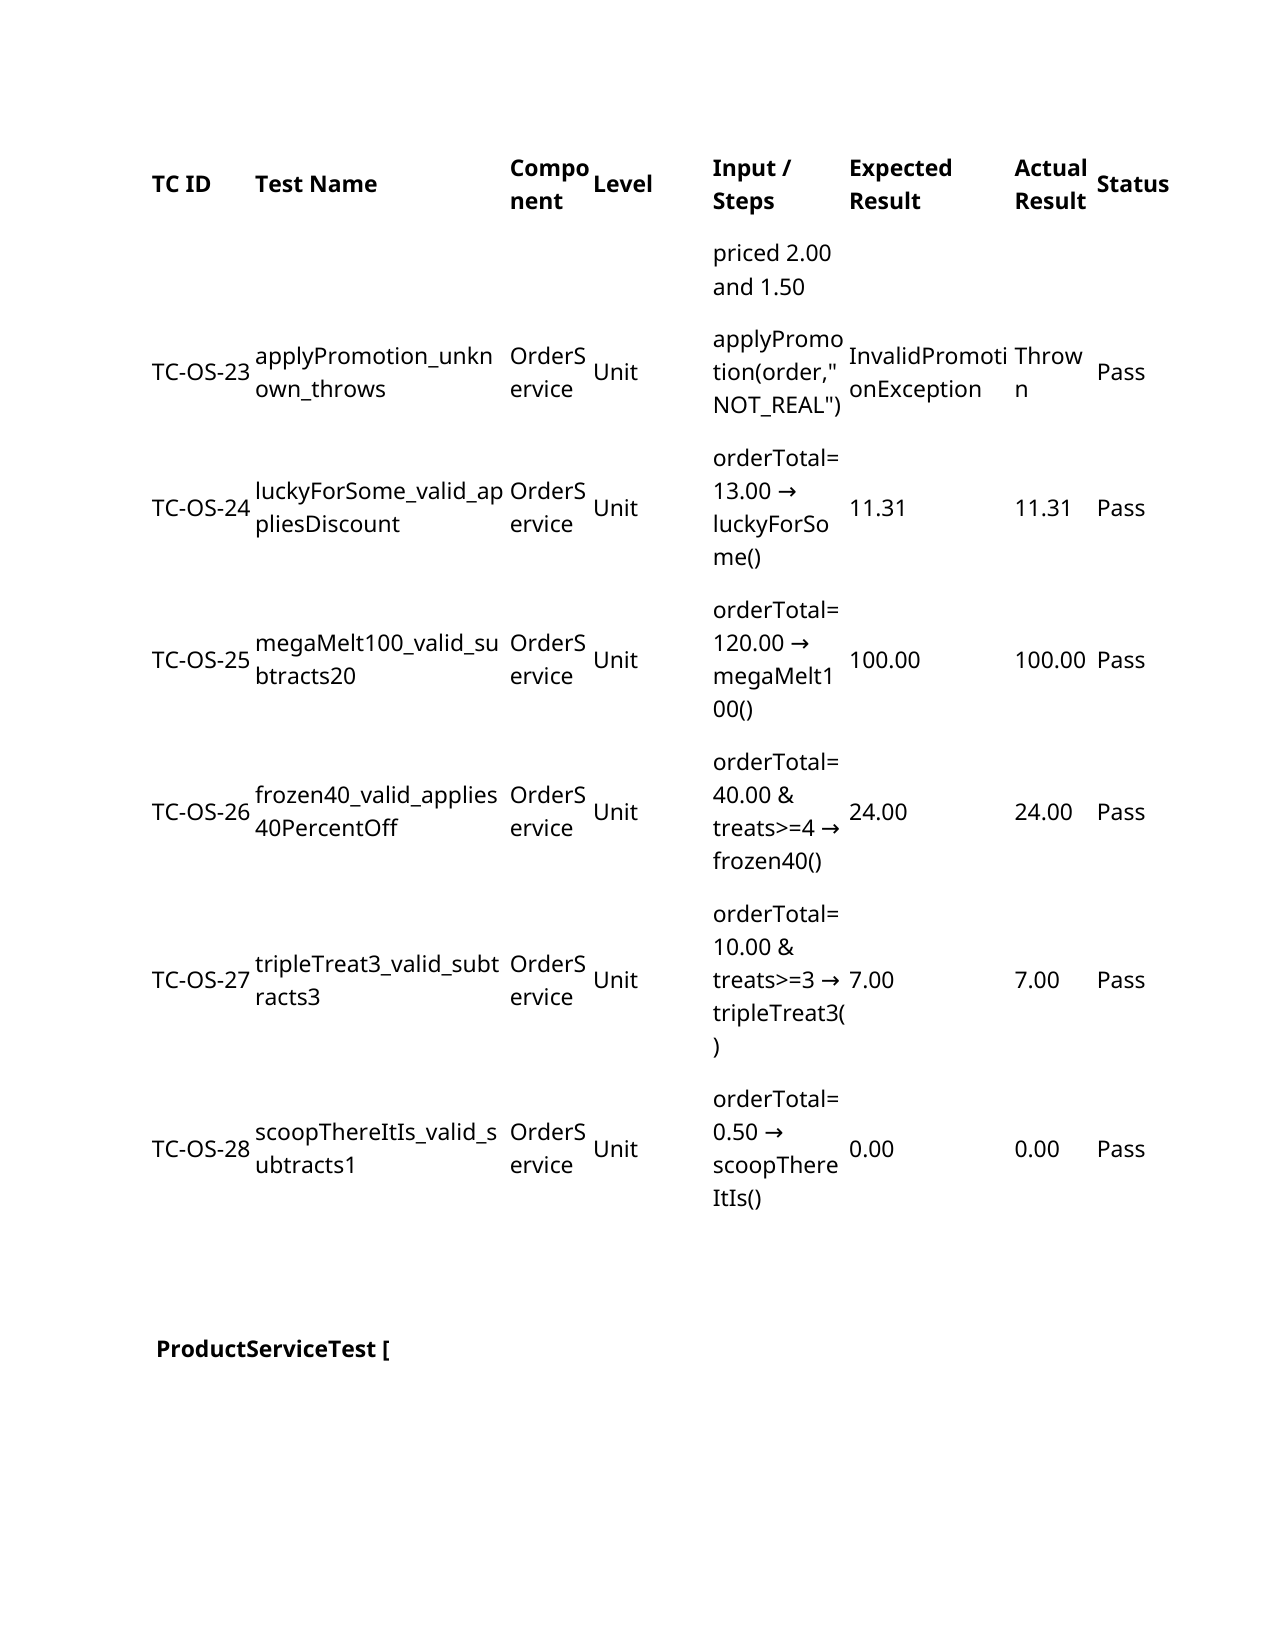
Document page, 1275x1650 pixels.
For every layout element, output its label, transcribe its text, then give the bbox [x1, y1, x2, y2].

table_cell orderTotal=0.50 → scoopThereItIs() [711, 1081, 847, 1233]
table_cell Pass [1095, 744, 1198, 896]
table_cell Unit [591, 592, 711, 744]
table_cell 0.00 [848, 1081, 1013, 1233]
table_cell orderTotal=13.00 → luckyForSome() [711, 440, 847, 592]
table_cell megaMelt100_valid_subtracts20 [254, 592, 508, 744]
table_cell TC-OS-25 [150, 592, 253, 744]
table_cell 11.31 [848, 440, 1013, 592]
table_cell 7.00 [1013, 896, 1095, 1081]
table_cell TC-OS-27 [150, 896, 253, 1081]
table_cell [508, 236, 591, 321]
table_header Component [508, 150, 591, 236]
table_cell scoopThereItIs_valid_subtracts1 [254, 1081, 508, 1233]
table_cell TC-OS-28 [150, 1081, 253, 1233]
table_cell luckyForSome_valid_appliesDiscount [254, 440, 508, 592]
table_cell 100.00 [848, 592, 1013, 744]
table_cell [254, 236, 508, 321]
table_cell [1095, 236, 1198, 321]
table_cell applyPromotion_unknown_throws [254, 321, 508, 440]
table_cell tripleTreat3_valid_subtracts3 [254, 896, 508, 1081]
table_cell Unit [591, 896, 711, 1081]
table_cell Pass [1095, 440, 1198, 592]
table_cell orderTotal=10.00 & treats>=3 → tripleTreat3() [711, 896, 847, 1081]
table_cell orderTotal=40.00 & treats>=4 → frozen40() [711, 744, 847, 896]
table_cell 0.00 [1013, 1081, 1095, 1233]
table_cell 100.00 [1013, 592, 1095, 744]
table_cell [848, 236, 1013, 321]
table_cell OrderService [508, 592, 591, 744]
text ProductServiceTest [ [150, 1333, 1125, 1364]
table_cell Unit [591, 321, 711, 440]
table_cell OrderService [508, 440, 591, 592]
table_cell Pass [1095, 592, 1198, 744]
table_header Test Name [254, 150, 508, 236]
table_cell frozen40_valid_applies40PercentOff [254, 744, 508, 896]
table_cell TC-OS-24 [150, 440, 253, 592]
table_cell Thrown [1013, 321, 1095, 440]
table_cell OrderService [508, 1081, 591, 1233]
table_cell Unit [591, 744, 711, 896]
table_cell orderTotal=120.00 → megaMelt100() [711, 592, 847, 744]
table_cell OrderService [508, 744, 591, 896]
table_cell TC-OS-26 [150, 744, 253, 896]
table_cell InvalidPromotionException [848, 321, 1013, 440]
table_cell applyPromotion(order,"NOT_REAL") [711, 321, 847, 440]
table_header TC ID [150, 150, 253, 236]
table_cell 11.31 [1013, 440, 1095, 592]
table_header Input / Steps [711, 150, 847, 236]
table_cell Pass [1095, 896, 1198, 1081]
table_cell OrderService [508, 321, 591, 440]
table_cell [1013, 236, 1095, 321]
table_cell 24.00 [1013, 744, 1095, 896]
table_header Expected Result [848, 150, 1013, 236]
table_cell 7.00 [848, 896, 1013, 1081]
table_cell OrderService [508, 896, 591, 1081]
table_cell [150, 236, 253, 321]
table_cell Unit [591, 440, 711, 592]
table_cell 24.00 [848, 744, 1013, 896]
table_cell [591, 236, 711, 321]
table_cell TC-OS-23 [150, 321, 253, 440]
table_cell Pass [1095, 321, 1198, 440]
table_cell priced 2.00 and 1.50 [711, 236, 847, 321]
table_header Actual Result [1013, 150, 1095, 236]
table_cell Unit [591, 1081, 711, 1233]
table_header Level [591, 150, 711, 236]
table_cell Pass [1095, 1081, 1198, 1233]
table_header Status [1095, 150, 1198, 236]
